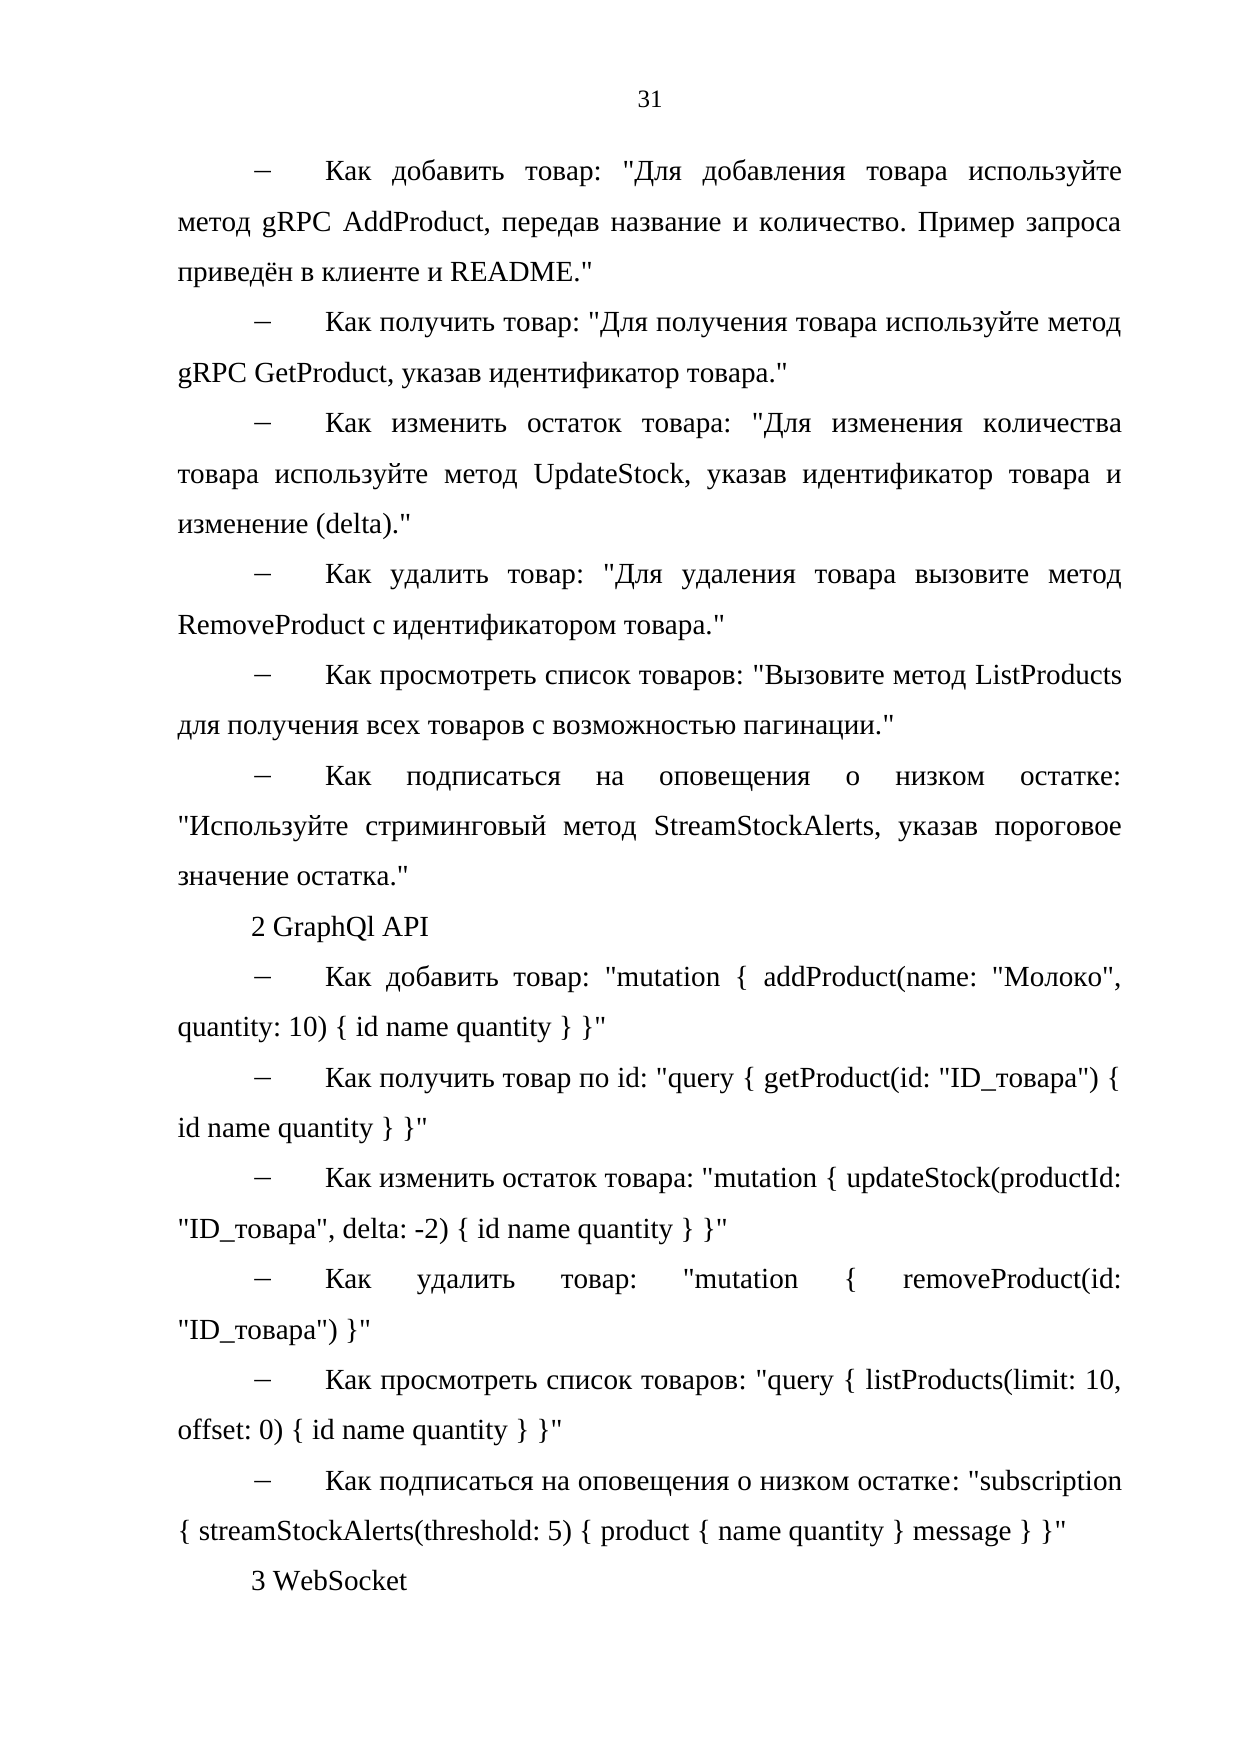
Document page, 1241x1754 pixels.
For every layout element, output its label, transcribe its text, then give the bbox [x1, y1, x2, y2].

text 2 GraphQl API [177, 909, 1122, 942]
text 3 WebSocket [177, 1563, 1122, 1597]
list Как изменить остаток товара: "Для изменения количества товара используйте метод UpdateStock, указав идентификатор товара и изменение (delta)." [177, 405, 1122, 539]
list Как подписаться на оповещения о низком остатке: "subscription { streamStockAlerts(threshold: 5) { product { name quantity } message } }" [177, 1463, 1122, 1547]
list Как получить товар по id: "query { getProduct(id: "ID_товара") { id name quantity } }" [177, 1060, 1122, 1144]
list Как удалить товар: "Для удаления товара вызовите метод RemoveProduct с идентификатором товара." [177, 556, 1122, 640]
list Как изменить остаток товара: "mutation { updateStock(productId: "ID_товара", delta: -2) { id name quantity } }" [177, 1161, 1122, 1244]
list Как получить товар: "Для получения товара используйте метод gRPC GetProduct, указав идентификатор товара." [177, 304, 1122, 388]
list Как просмотреть список товаров: "query { listProducts(limit: 10, offset: 0) { id name quantity } }" [177, 1362, 1122, 1446]
list Как добавить товар: "Для добавления товара используйте метод gRPC AddProduct, передав название и количество. Пример запроса приведён в клиенте и README." [177, 153, 1122, 288]
list Как просмотреть список товаров: "Вызовите метод ListProducts для получения всех товаров с возможностью пагинации." [177, 657, 1122, 741]
list Как подписаться на оповещения о низком остатке: "Используйте стриминговый метод StreamStockAlerts, указав пороговое значение остатка." [177, 758, 1122, 892]
list Как удалить товар: "mutation { removeProduct(id: "ID_товара") }" [177, 1261, 1122, 1345]
list Как добавить товар: "mutation { addProduct(name: "Молоко", quantity: 10) { id name quantity } }" [177, 959, 1122, 1043]
